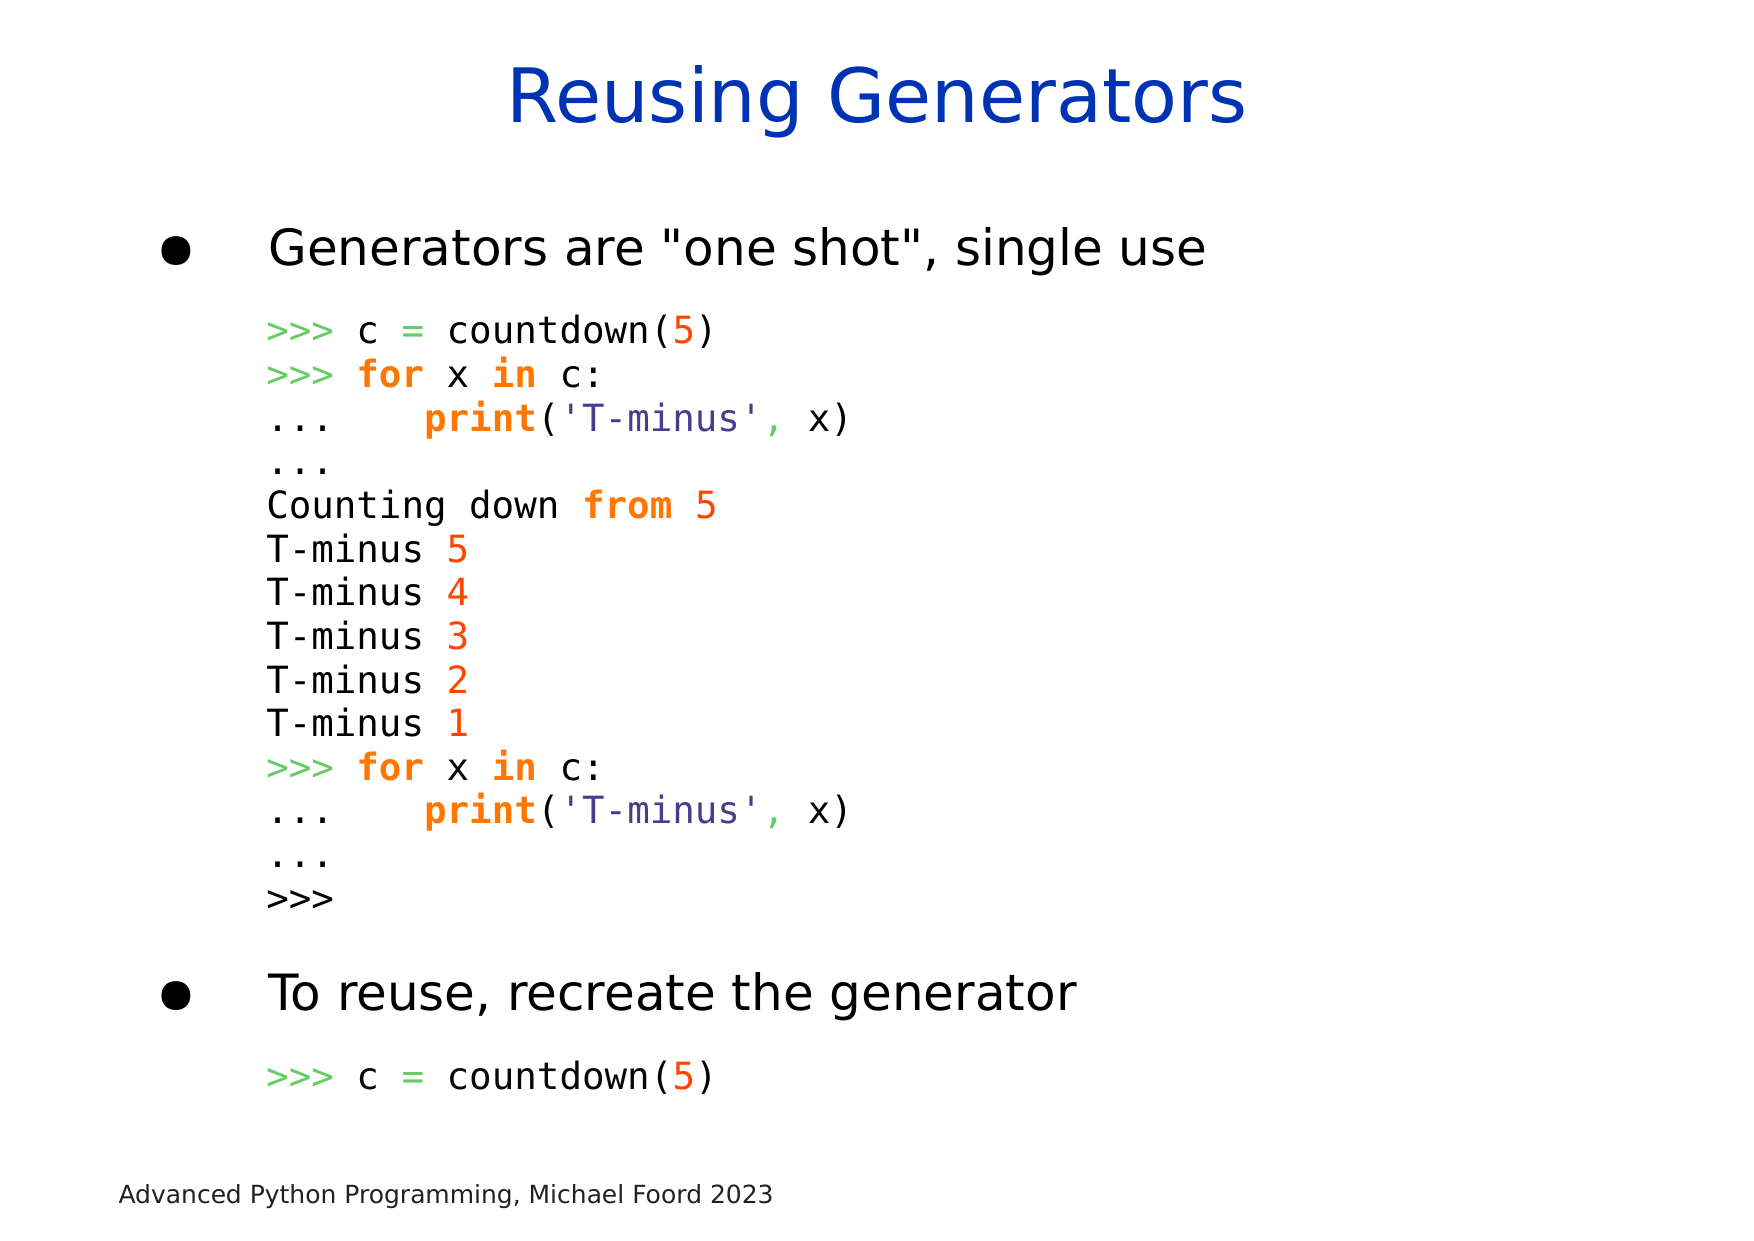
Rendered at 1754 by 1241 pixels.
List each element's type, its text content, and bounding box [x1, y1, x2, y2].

text ... print('T-minus', x) [266, 789, 1636, 833]
text T-minus 3 [266, 614, 1636, 658]
text >>> for x in c: [266, 746, 1636, 789]
text ... [266, 833, 1636, 876]
text Reusing Generators [118, 53, 1636, 140]
text ... [266, 440, 1636, 484]
text T-minus 5 [266, 527, 1636, 571]
list To reuse, recreate the generator [156, 963, 1636, 1022]
text >>> for x in c: [266, 353, 1636, 396]
text >>> c = countdown(5) [266, 1054, 1636, 1098]
text Counting down from 5 [266, 484, 1636, 527]
text ... print('T-minus', x) [266, 396, 1636, 440]
text T-minus 1 [266, 702, 1636, 746]
text T-minus 2 [266, 658, 1636, 702]
text >>> [266, 876, 1636, 920]
text T-minus 4 [266, 571, 1636, 614]
text >>> c = countdown(5) [266, 309, 1636, 353]
list Generators are "one shot", single use [156, 219, 1636, 277]
